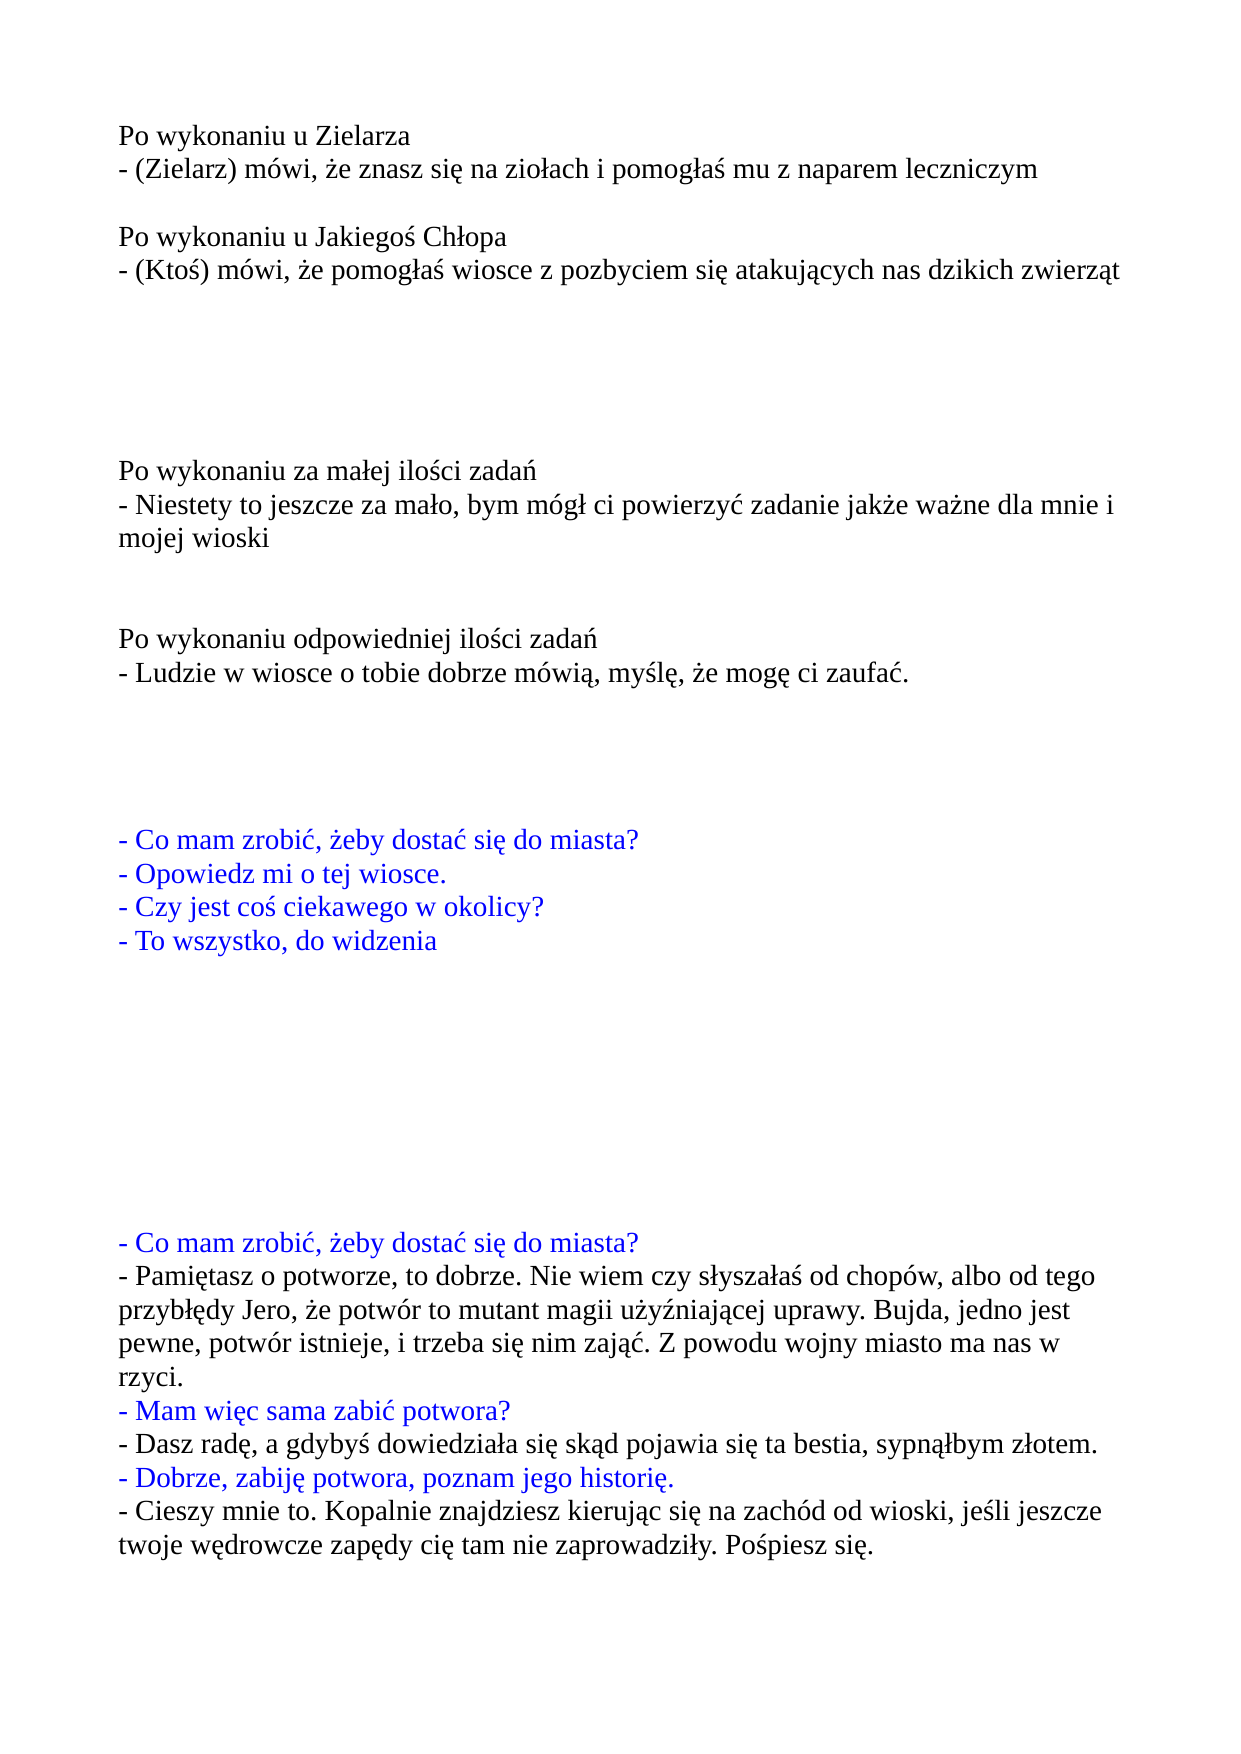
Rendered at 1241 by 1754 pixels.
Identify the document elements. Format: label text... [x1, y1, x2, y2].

text Po wykonaniu za małej ilości zadań [118, 453, 1122, 487]
text - Pamiętasz o potworze, to dobrze. Nie wiem czy słyszałaś od chopów, albo od tego przybłędy Jero, że potwór to mutant magii użyźniającej uprawy. Bujda, jedno jest pewne, potwór istnieje, i trzeba się nim zająć. Z powodu wojny miasto ma nas w rzyci. [118, 1258, 1122, 1393]
text - Co mam zrobić, żeby dostać się do miasta? [118, 1225, 1122, 1258]
text - Dasz radę, a gdybyś dowiedziała się skąd pojawia się ta bestia, sypnąłbym złotem. [118, 1426, 1122, 1460]
text Po wykonaniu u Zielarza [118, 118, 1122, 152]
text - Niestety to jeszcze za mało, bym mógł ci powierzyć zadanie jakże ważne dla mnie i mojej wioski [118, 487, 1122, 554]
text - To wszystko, do widzenia [118, 923, 1122, 957]
text - Czy jest coś ciekawego w okolicy? [118, 889, 1122, 923]
text Po wykonaniu odpowiedniej ilości zadań [118, 621, 1122, 655]
text - (Zielarz) mówi, że znasz się na ziołach i pomogłaś mu z naparem leczniczym [118, 152, 1122, 185]
text - Ludzie w wiosce o tobie dobrze mówią, myślę, że mogę ci zaufać. [118, 655, 1122, 688]
text - Opowiedz mi o tej wiosce. [118, 856, 1122, 889]
text - Dobrze, zabiję potwora, poznam jego historię. [118, 1460, 1122, 1493]
text - Mam więc sama zabić potwora? [118, 1393, 1122, 1426]
text Po wykonaniu u Jakiegoś Chłopa [118, 219, 1122, 252]
text - (Ktoś) mówi, że pomogłaś wiosce z pozbyciem się atakujących nas dzikich zwierząt [118, 252, 1122, 286]
text - Cieszy mnie to. Kopalnie znajdziesz kierując się na zachód od wioski, jeśli jeszcze twoje wędrowcze zapędy cię tam nie zaprowadziły. Pośpiesz się. [118, 1493, 1122, 1560]
text - Co mam zrobić, żeby dostać się do miasta? [118, 822, 1122, 856]
